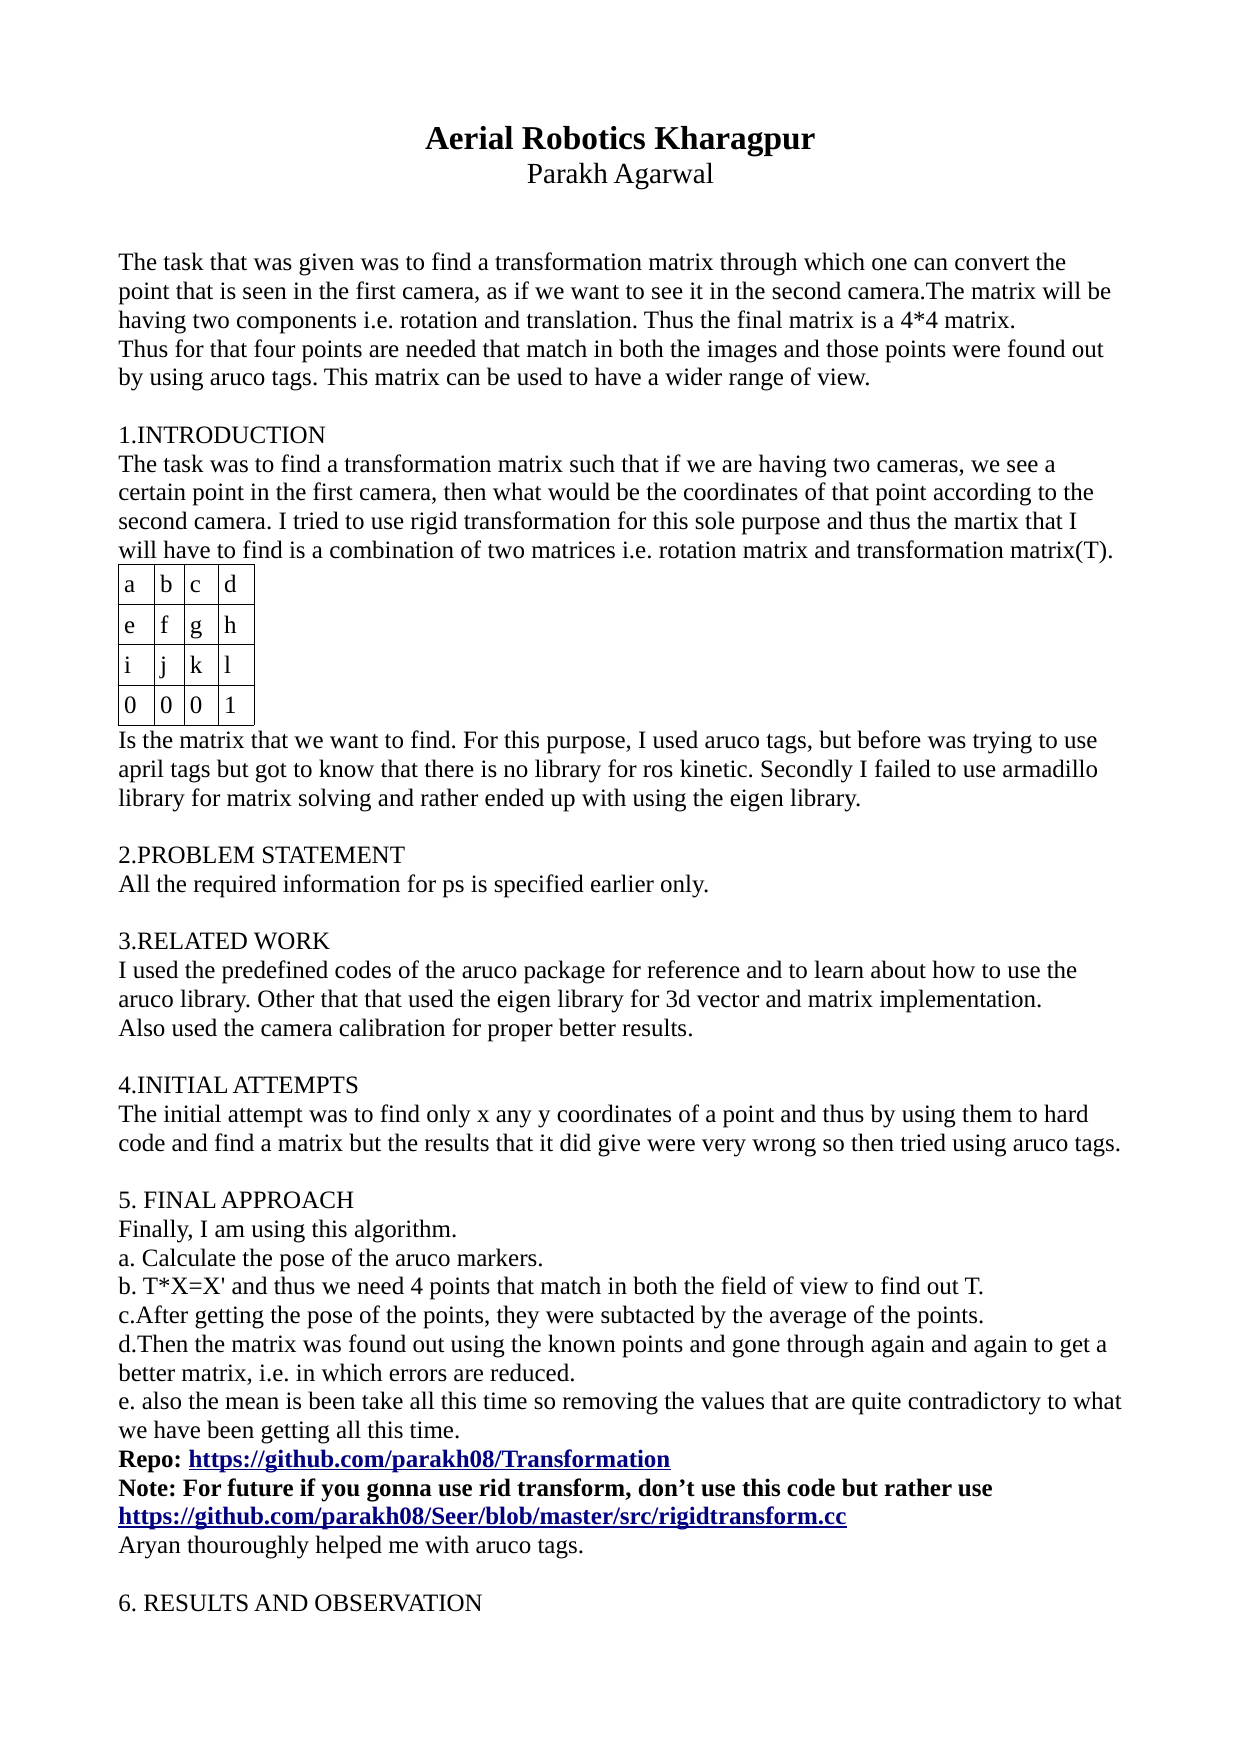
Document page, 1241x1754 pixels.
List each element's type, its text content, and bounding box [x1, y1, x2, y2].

text Aryan thouroughly helped me with aruco tags. [118, 1530, 1122, 1559]
table_cell g [185, 605, 218, 644]
text 3.RELATED WORK [118, 926, 1122, 955]
table_cell 1 [219, 686, 254, 725]
text Repo: https://github.com/parakh08/Transformation [118, 1444, 1122, 1473]
text 6. RESULTS AND OBSERVATION [118, 1588, 1122, 1616]
table_header d [219, 565, 254, 604]
table_cell 0 [155, 686, 184, 725]
text All the required information for ps is specified earlier only. [118, 869, 1122, 898]
text The task was to find a transformation matrix such that if we are having two cameras, we see a certain point in the first camera, then what would be the coordinates of that point according to the second camera. I tried to use rigid transformation for this sole purpose and thus the martix that I will have to find is a combination of two matrices i.e. rotation matrix and transformation matrix(T). [118, 449, 1122, 564]
text Note: For future if you gonna use rid transform, don’t use this code but rather use https://github.com/parakh08/Seer/blob/master/src/rigidtransform.cc [118, 1473, 1122, 1530]
table_cell 0 [185, 686, 218, 725]
text c.After getting the pose of the points, they were subtacted by the average of the points. [118, 1300, 1122, 1329]
table_cell 0 [119, 686, 154, 725]
text Also used the camera calibration for proper better results. [118, 1013, 1122, 1041]
text 2.PROBLEM STATEMENT [118, 840, 1122, 869]
text 5. FINAL APPROACH [118, 1185, 1122, 1214]
text I used the predefined codes of the aruco package for reference and to learn about how to use the aruco library. Other that that used the eigen library for 3d vector and matrix implementation. [118, 955, 1122, 1013]
table_cell k [185, 645, 218, 685]
text Is the matrix that we want to find. For this purpose, I used aruco tags, but before was trying to use april tags but got to know that there is no library for ros kinetic. Secondly I failed to use armadillo library for matrix solving and rather ended up with using the eigen library. [118, 725, 1122, 811]
text 1.INTRODUCTION [118, 420, 1122, 449]
text a. Calculate the pose of the aruco markers. [118, 1243, 1122, 1271]
table_cell j [155, 645, 184, 685]
text Aerial Robotics Kharagpur [118, 118, 1122, 156]
text 4.INITIAL ATTEMPTS [118, 1070, 1122, 1099]
text The task that was given was to find a transformation matrix through which one can convert the point that is seen in the first camera, as if we want to see it in the second camera.The matrix will be having two components i.e. rotation and translation. Thus the final matrix is a 4*4 matrix. [118, 247, 1122, 334]
table_cell i [119, 645, 154, 685]
text d.Then the matrix was found out using the known points and gone through again and again to get a better matrix, i.e. in which errors are reduced. [118, 1329, 1122, 1386]
table_header a [119, 565, 154, 604]
table_cell f [155, 605, 184, 644]
table_header b [155, 565, 184, 604]
table_cell l [219, 645, 254, 685]
text e. also the mean is been take all this time so removing the values that are quite contradictory to what we have been getting all this time. [118, 1386, 1122, 1444]
text Finally, I am using this algorithm. [118, 1214, 1122, 1243]
text Parakh Agarwal [118, 156, 1122, 190]
table_header c [185, 565, 218, 604]
text b. T*X=X' and thus we need 4 points that match in both the field of view to find out T. [118, 1271, 1122, 1300]
text The initial attempt was to find only x any y coordinates of a point and thus by using them to hard code and find a matrix but the results that it did give were very wrong so then tried using aruco tags. [118, 1099, 1122, 1156]
table_cell e [119, 605, 154, 644]
table_cell h [219, 605, 254, 644]
text Thus for that four points are needed that match in both the images and those points were found out by using aruco tags. This matrix can be used to have a wider range of view. [118, 334, 1122, 391]
